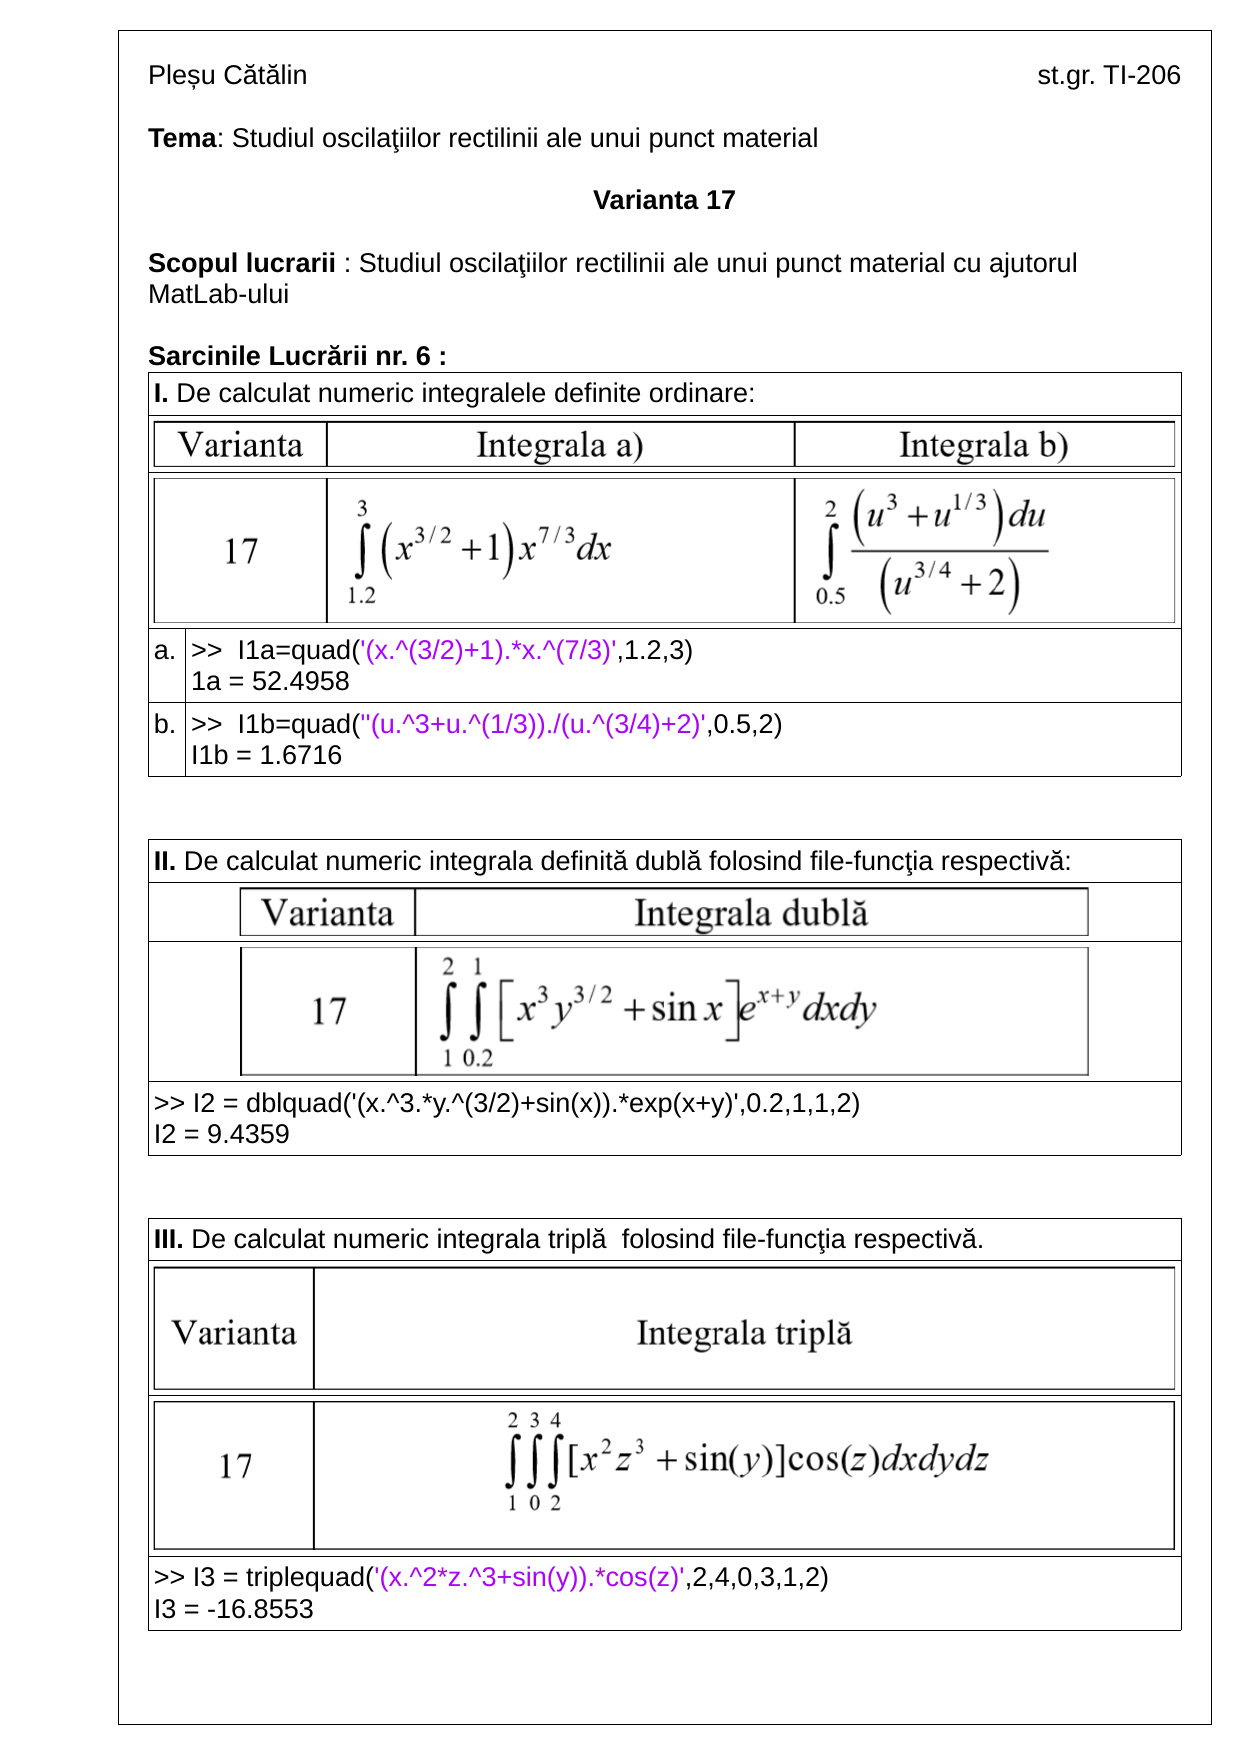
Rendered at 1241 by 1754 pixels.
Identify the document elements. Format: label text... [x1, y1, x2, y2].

table_cell [149, 1261, 1181, 1395]
table_cell [149, 416, 1181, 472]
table_cell >> I2 = dblquad('(x.^3.*y.^(3/2)+sin(x)).*exp(x+y)',0.2,1,1,2) I2 = 9.4359 [149, 1082, 1181, 1155]
table_header III. De calculat numeric integrala triplă folosind file-funcţia respectivă. [149, 1219, 1181, 1260]
picture [153, 420, 1176, 467]
table_header Pleșu Cătălin [148, 59, 664, 90]
table_header II. De calculat numeric integrala definită dublă folosind file-funcţia respectivă: [149, 840, 1181, 882]
table_cell [149, 883, 1181, 941]
text Sarcinile Lucrării nr. 6 : [148, 340, 1181, 372]
table_header st.gr. TI-206 [664, 59, 1181, 90]
text Tema: Studiul oscilaţiilor rectilinii ale unui punct material [148, 122, 1181, 153]
table_header I. De calculat numeric integralele definite ordinare: [149, 373, 1181, 414]
table_cell [149, 1396, 1181, 1556]
text Varianta 17 [148, 184, 1181, 215]
table_cell >> I1b=quad(''(u.^3+u.^(1/3))./(u.^(3/4)+2)',0.5,2) I1b = 1.6716 [186, 703, 1181, 776]
text Scopul lucrarii : Studiul oscilaţiilor rectilinii ale unui punct material cu ajutorul MatLab-ului [148, 247, 1181, 309]
picture [240, 947, 1089, 1076]
picture [153, 1401, 1176, 1550]
picture [153, 478, 1176, 623]
table_cell [149, 942, 1181, 1081]
picture [239, 887, 1090, 936]
table_cell >> I1a=quad('(x.^(3/2)+1).*x.^(7/3)',1.2,3) 1a = 52.4958 [186, 629, 1181, 702]
table_cell b. [149, 703, 185, 776]
table_cell [149, 473, 1181, 628]
picture [153, 1266, 1176, 1390]
table_cell >> I3 = triplequad('(x.^2*z.^3+sin(y)).*cos(z)',2,4,0,3,1,2) I3 = -16.8553 [149, 1557, 1181, 1629]
table_cell a. [149, 629, 185, 702]
